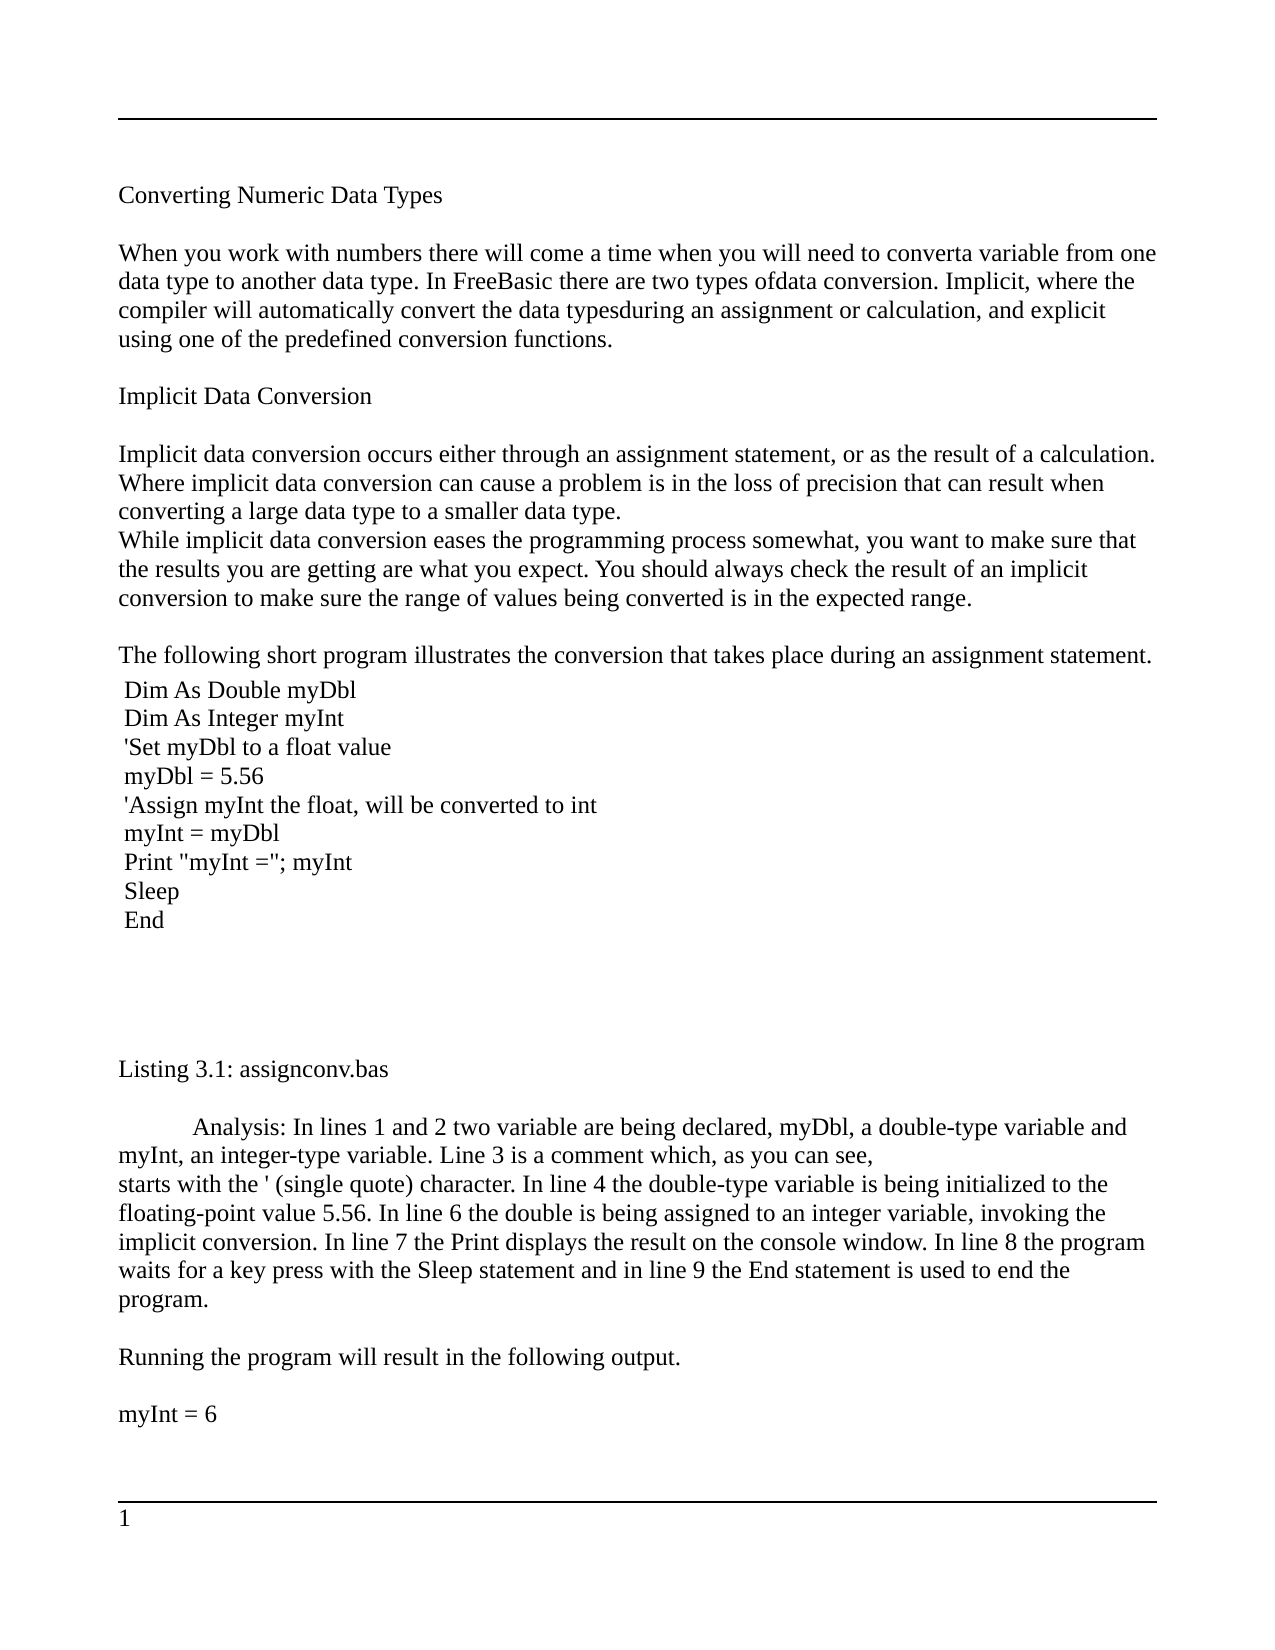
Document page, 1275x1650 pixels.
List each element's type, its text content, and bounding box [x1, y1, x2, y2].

text Implicit data conversion occurs either through an assignment statement, or as the result of a calculation. Where implicit data conversion can cause a problem is in the loss of precision that can result when converting a large data type to a smaller data type. [118, 439, 1157, 525]
text Analysis: In lines 1 and 2 two variable are being declared, myDbl, a double-type variable and myInt, an integer-type variable. Line 3 is a comment which, as you can see, [118, 1112, 1157, 1169]
text Running the program will result in the following output. [118, 1342, 1157, 1370]
text Converting Numeric Data Types [118, 180, 1157, 209]
text myInt = 6 [118, 1399, 1157, 1428]
text When you work with numbers there will come a time when you will need to converta variable from one data type to another data type. In FreeBasic there are two types ofdata conversion. Implicit, where the compiler will automatically convert the data typesduring an assignment or calculation, and explicit using one of the predefined conversion functions. [118, 238, 1157, 353]
text Implicit Data Conversion [118, 381, 1157, 410]
table_header Dim As Double myDbl Dim As Integer myInt 'Set myDbl to a float value myDbl = 5.56 'Assign myInt the float, will be converted to int myInt = myDbl Print "myInt ="; myInt Sleep End [118, 669, 1157, 968]
text starts with the ' (single quote) character. In line 4 the double-type variable is being initialized to the floating-point value 5.56. In line 6 the double is being assigned to an integer variable, invoking the implicit conversion. In line 7 the Print displays the result on the console window. In line 8 the program waits for a key press with the Sleep statement and in line 9 the End statement is used to end the program. [118, 1169, 1157, 1313]
text While implicit data conversion eases the programming process somewhat, you want to make sure that the results you are getting are what you expect. You should always check the result of an implicit conversion to make sure the range of values being converted is in the expected range. [118, 525, 1157, 611]
text The following short program illustrates the conversion that takes place during an assignment statement. [118, 640, 1157, 669]
text Listing 3.1: assignconv.bas [118, 1054, 1157, 1083]
